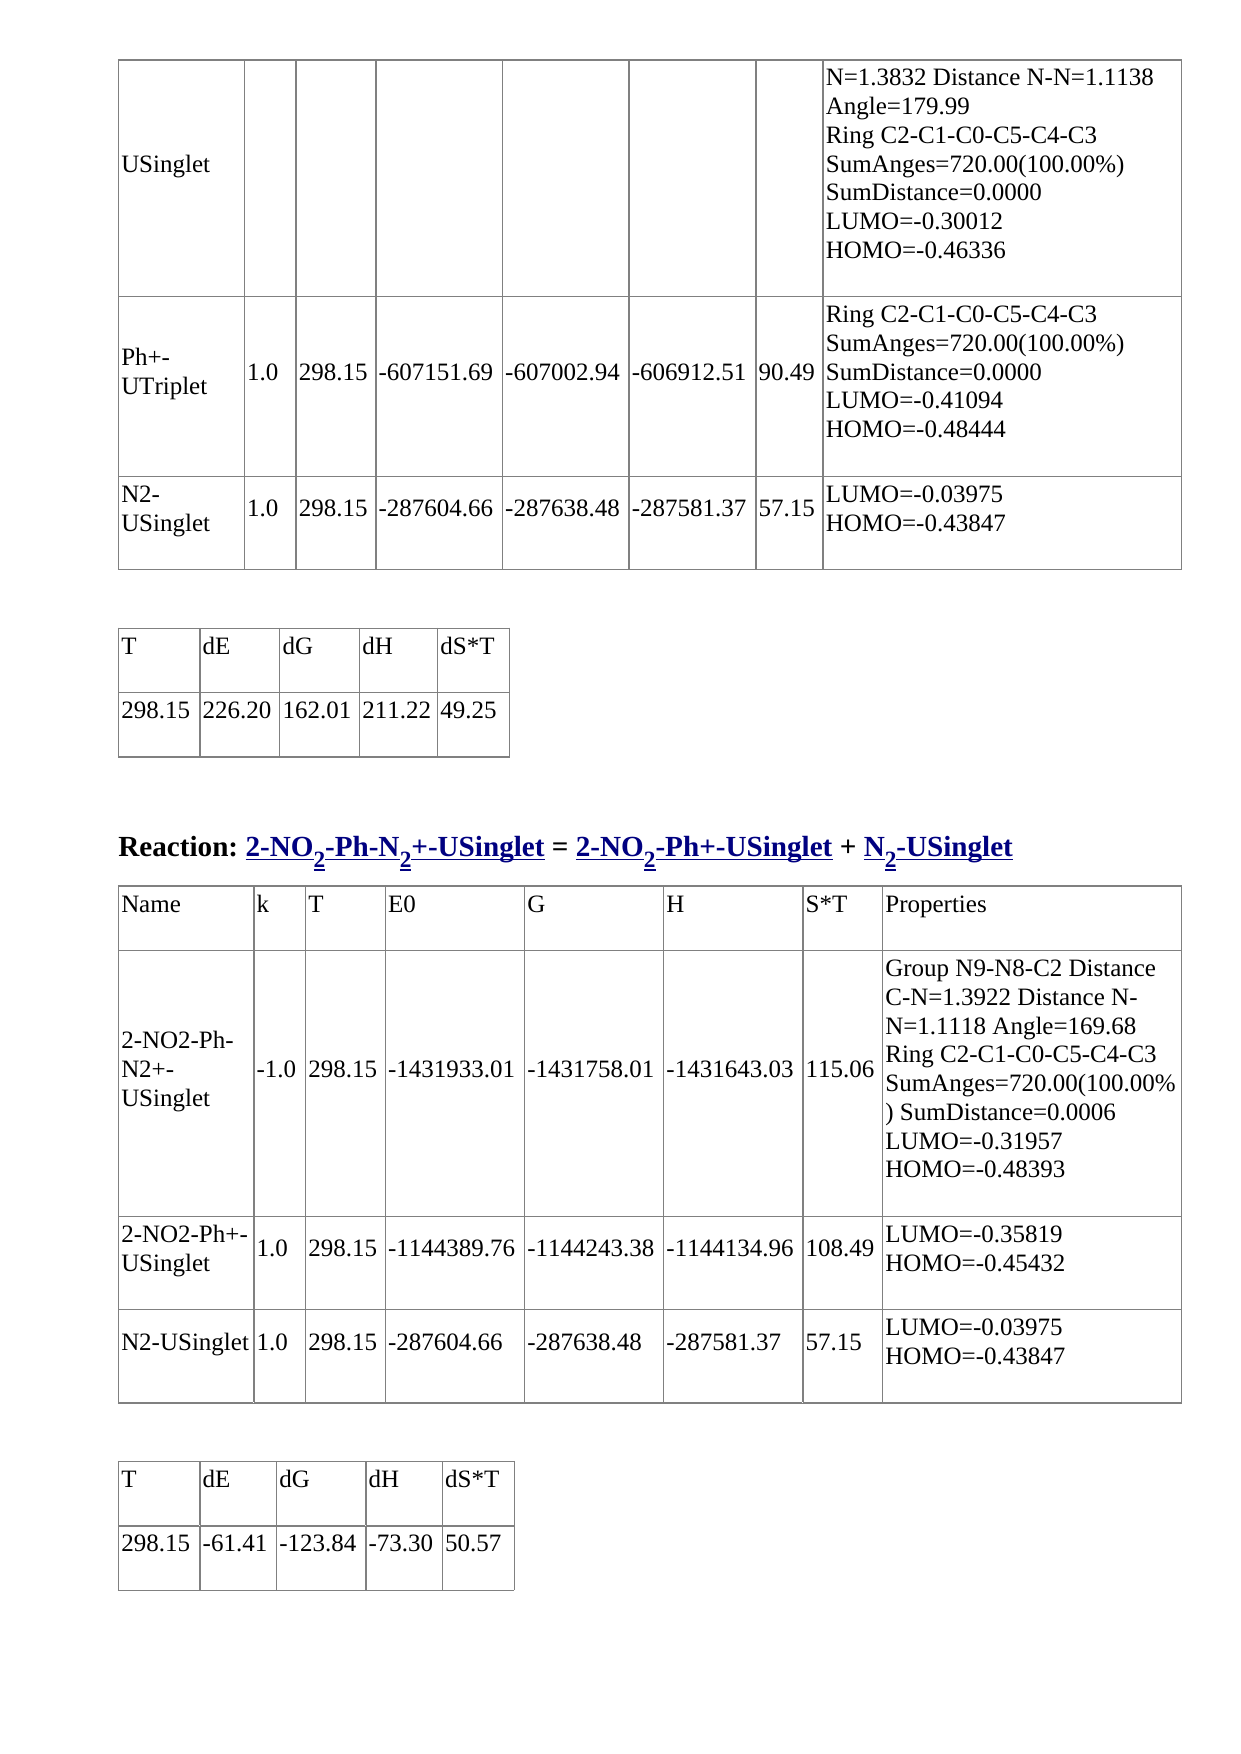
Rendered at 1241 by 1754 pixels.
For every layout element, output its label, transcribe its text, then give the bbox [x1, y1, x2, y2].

table_cell 1.0 [245, 477, 295, 569]
table_cell 57.15 [804, 1310, 882, 1402]
table_cell 1.0 [255, 1217, 305, 1309]
table_header T [119, 1462, 199, 1525]
table_cell 298.15 [297, 297, 375, 476]
table_cell -287604.66 [377, 477, 502, 569]
table_cell LUMO=-0.35819 HOMO=-0.45432 [883, 1217, 1181, 1309]
table_cell 162.01 [280, 693, 359, 756]
table_header Properties [883, 887, 1181, 950]
table_cell LUMO=-0.03975 HOMO=-0.43847 [883, 1310, 1181, 1402]
table_cell -1144389.76 [386, 1217, 524, 1309]
table_cell N2-USinglet [119, 1310, 253, 1402]
table_cell -287604.66 [386, 1310, 524, 1402]
table_cell -1431643.03 [664, 951, 802, 1216]
table_header dE [201, 629, 279, 692]
table_cell 298.15 [306, 1310, 385, 1402]
table_cell 298.15 [306, 951, 385, 1216]
table_header dH [367, 1462, 442, 1525]
table_cell [377, 61, 502, 296]
table_cell 49.25 [438, 693, 509, 756]
table_cell -287638.48 [503, 477, 628, 569]
subtitle Reaction: 2-NO2-Ph-N2+-USinglet = 2-NO2-Ph+-USinglet + N2-USinglet [118, 829, 1181, 873]
table_header H [664, 887, 802, 950]
table_cell -1431933.01 [386, 951, 524, 1216]
table_cell 2-NO2-Ph-N2+-USinglet [119, 951, 253, 1216]
table_cell Group N9-N8-C2 Distance C-N=1.3922 Distance N-N=1.1118 Angle=169.68 Ring C2-C1-C0-C5-C4-C3 SumAnges=720.00(100.00%) SumDistance=0.0006 LUMO=-0.31957 HOMO=-0.48393 [883, 951, 1181, 1216]
table_header dS*T [443, 1462, 514, 1525]
table_cell -606912.51 [630, 297, 755, 476]
table_cell -123.84 [277, 1527, 365, 1590]
table_cell 1.0 [255, 1310, 305, 1402]
table_cell 1.0 [245, 297, 295, 476]
table_cell N2-USinglet [119, 477, 244, 569]
table_header T [306, 887, 385, 950]
table_header G [525, 887, 663, 950]
table_cell 298.15 [119, 1527, 199, 1590]
table_cell [503, 61, 628, 296]
table_header dE [201, 1462, 276, 1525]
table_cell 115.06 [804, 951, 882, 1216]
table_cell 226.20 [201, 693, 279, 756]
table_cell N=1.3832 Distance N-N=1.1138 Angle=179.99 Ring C2-C1-C0-C5-C4-C3 SumAnges=720.00(100.00%) SumDistance=0.0000 LUMO=-0.30012 HOMO=-0.46336 [824, 61, 1181, 296]
table_cell -607151.69 [377, 297, 502, 476]
table_cell 108.49 [804, 1217, 882, 1309]
table_header T [119, 629, 199, 692]
table_cell LUMO=-0.03975 HOMO=-0.43847 [824, 477, 1181, 569]
table_header E0 [386, 887, 524, 950]
table_cell [297, 61, 375, 296]
table_cell 298.15 [306, 1217, 385, 1309]
table_cell -1144243.38 [525, 1217, 663, 1309]
table_cell -73.30 [367, 1527, 442, 1590]
table_header dH [360, 629, 437, 692]
table_cell -287638.48 [525, 1310, 663, 1402]
table_cell 298.15 [119, 693, 199, 756]
table_cell [630, 61, 755, 296]
table_cell 2-NO2-Ph+-USinglet [119, 1217, 253, 1309]
table_header S*T [804, 887, 882, 950]
table_header Name [119, 887, 253, 950]
table_cell 211.22 [360, 693, 437, 756]
table_header dG [280, 629, 359, 692]
table_cell -1144134.96 [664, 1217, 802, 1309]
table_cell -1431758.01 [525, 951, 663, 1216]
table_cell 298.15 [297, 477, 375, 569]
table_cell 90.49 [757, 297, 822, 476]
table_cell [245, 61, 295, 296]
table_cell 50.57 [443, 1527, 514, 1590]
table_cell -607002.94 [503, 297, 628, 476]
table_cell -61.41 [201, 1527, 276, 1590]
table_cell Ph+-UTriplet [119, 297, 244, 476]
table_cell -287581.37 [630, 477, 755, 569]
table_cell USinglet [119, 61, 244, 296]
table_cell 57.15 [757, 477, 822, 569]
table_cell -287581.37 [664, 1310, 802, 1402]
table_header dG [277, 1462, 365, 1525]
table_cell Ring C2-C1-C0-C5-C4-C3 SumAnges=720.00(100.00%) SumDistance=0.0000 LUMO=-0.41094 HOMO=-0.48444 [824, 297, 1181, 476]
table_cell -1.0 [255, 951, 305, 1216]
table_header k [255, 887, 305, 950]
table_header dS*T [438, 629, 509, 692]
table_cell [757, 61, 822, 296]
